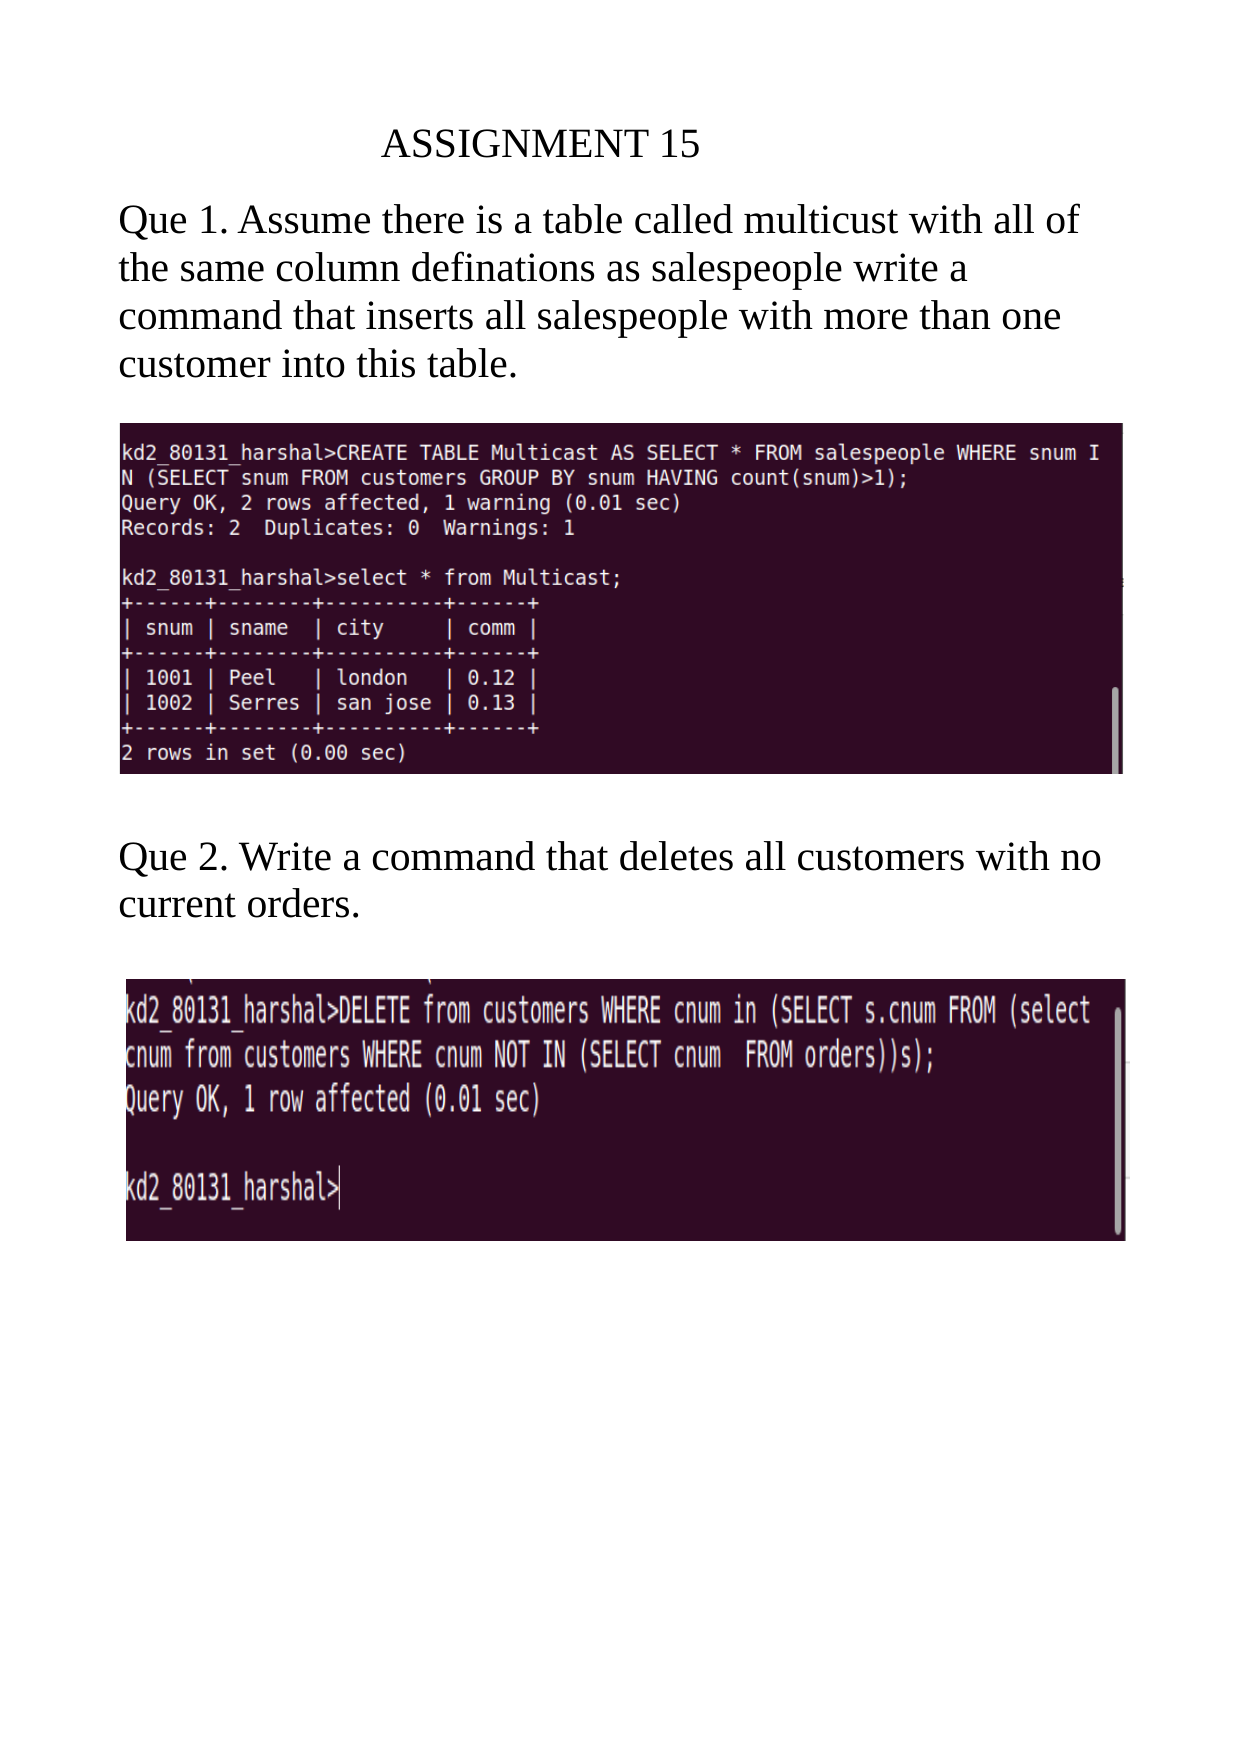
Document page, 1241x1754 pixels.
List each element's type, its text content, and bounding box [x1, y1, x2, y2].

picture [119, 423, 1124, 774]
picture [126, 979, 1130, 1241]
text Que 2. Write a command that deletes all customers with no current orders. [118, 831, 1122, 927]
text ASSIGNMENT 15 [118, 118, 1122, 166]
text Que 1. Assume there is a table called multicust with all of the same column definations as salespeople write a command that inserts all salespeople with more than one customer into this table. [118, 195, 1122, 386]
